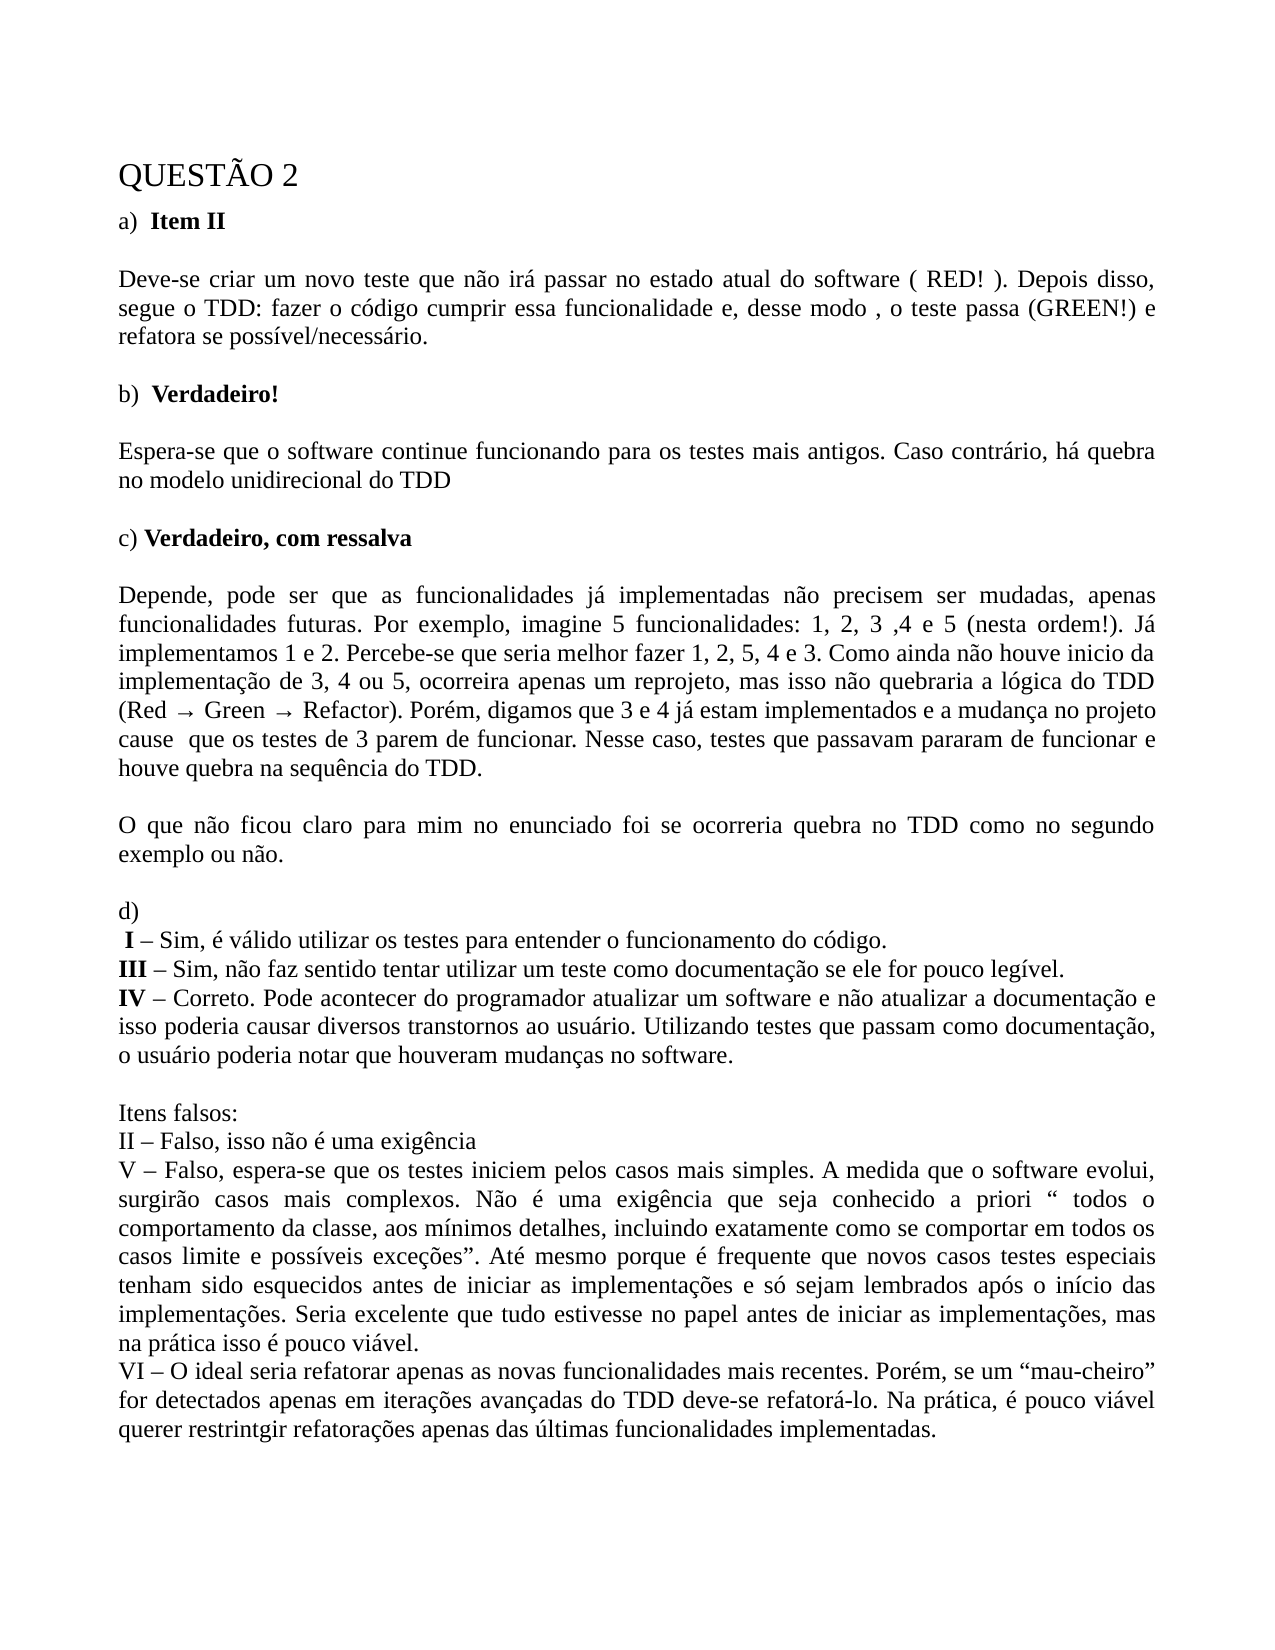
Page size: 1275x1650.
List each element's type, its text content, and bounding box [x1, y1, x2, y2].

text V – Falso, espera-se que os testes iniciem pelos casos mais simples. A medida que o software evolui, surgirão casos mais complexos. Não é uma exigência que seja conhecido a priori “ todos o comportamento da classe, aos mínimos detalhes, incluindo exatamente como se comportar em todos os casos limite e possíveis exceções”. Até mesmo porque é frequente que novos casos testes especiais tenham sido esquecidos antes de iniciar as implementações e só sejam lembrados após o início das implementações. Seria excelente que tudo estivesse no papel antes de iniciar as implementações, mas na prática isso é pouco viável. [118, 1155, 1157, 1356]
text IV – Correto. Pode acontecer do programador atualizar um software e não atualizar a documentação e isso poderia causar diversos transtornos ao usuário. Utilizando testes que passam como documentação, o usuário poderia notar que houveram mudanças no software. [118, 983, 1157, 1069]
text Espera-se que o software continue funcionando para os testes mais antigos. Caso contrário, há quebra no modelo unidirecional do TDD [118, 436, 1157, 494]
text O que não ficou claro para mim no enunciado foi se ocorreria quebra no TDD como no segundo exemplo ou não. [118, 810, 1157, 868]
text a) Item II [118, 206, 1157, 235]
text Itens falsos: [118, 1098, 1157, 1126]
text VI – O ideal seria refatorar apenas as novas funcionalidades mais recentes. Porém, se um “mau-cheiro” for detectados apenas em iterações avançadas do TDD deve-se refatorá-lo. Na prática, é pouco viável querer restrintgir refatorações apenas das últimas funcionalidades implementadas. [118, 1356, 1157, 1443]
subtitle QUESTÃO 2 [118, 156, 1157, 194]
text Deve-se criar um novo teste que não irá passar no estado atual do software ( RED! ). Depois disso, segue o TDD: fazer o código cumprir essa funcionalidade e, desse modo , o teste passa (GREEN!) e refatora se possível/necessário. [118, 264, 1157, 350]
text Depende, pode ser que as funcionalidades já implementadas não precisem ser mudadas, apenas funcionalidades futuras. Por exemplo, imagine 5 funcionalidades: 1, 2, 3 ,4 e 5 (nesta ordem!). Já implementamos 1 e 2. Percebe-se que seria melhor fazer 1, 2, 5, 4 e 3. Como ainda não houve inicio da implementação de 3, 4 ou 5, ocorreira apenas um reprojeto, mas isso não quebraria a lógica do TDD (Red → Green → Refactor). Porém, digamos que 3 e 4 já estam implementados e a mudança no projeto cause que os testes de 3 parem de funcionar. Nesse caso, testes que passavam pararam de funcionar e houve quebra na sequência do TDD. [118, 580, 1157, 781]
text I – Sim, é válido utilizar os testes para entender o funcionamento do código. [118, 925, 1157, 954]
text d) [118, 896, 1157, 925]
text b) Verdadeiro! [118, 379, 1157, 408]
text III – Sim, não faz sentido tentar utilizar um teste como documentação se ele for pouco legível. [118, 954, 1157, 983]
text c) Verdadeiro, com ressalva [118, 523, 1157, 551]
text II – Falso, isso não é uma exigência [118, 1126, 1157, 1155]
